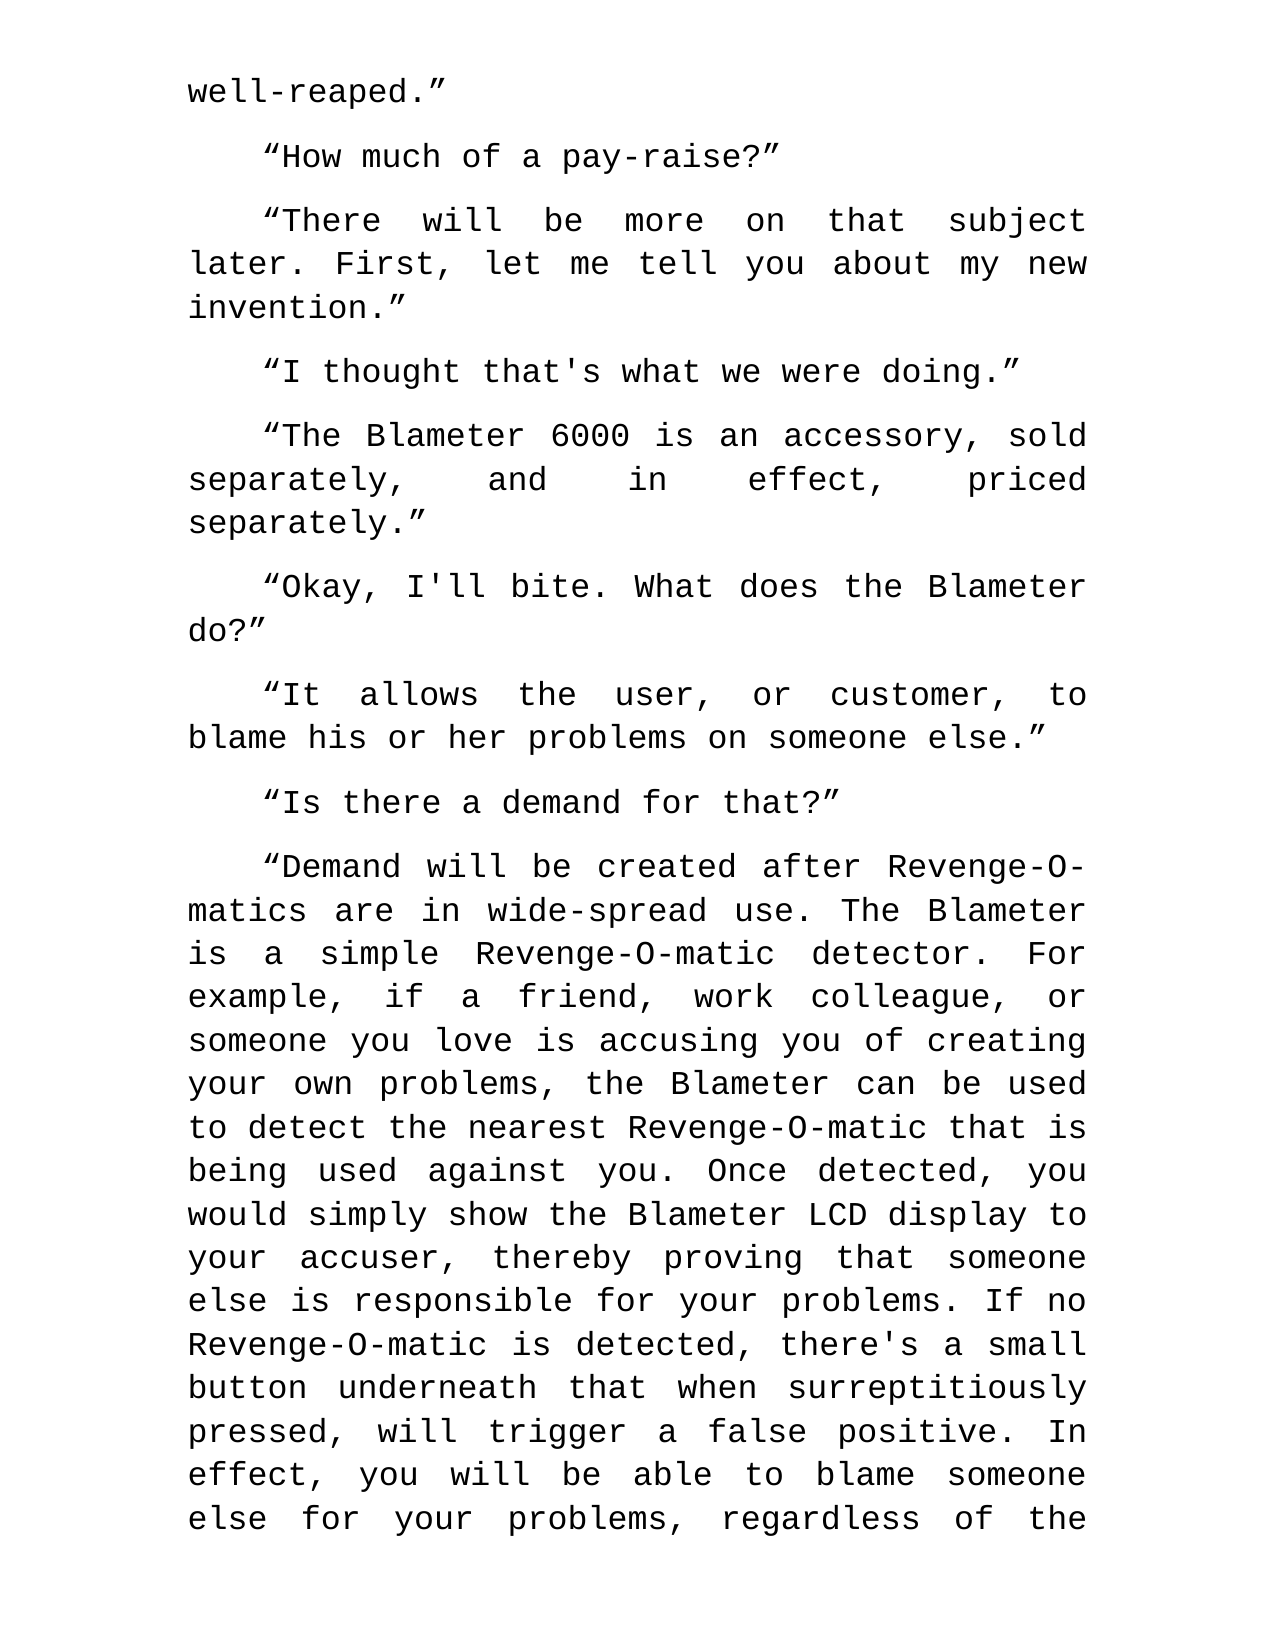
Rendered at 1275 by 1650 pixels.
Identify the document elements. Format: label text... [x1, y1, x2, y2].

text “There will be more on that subject later. First, let me tell you about my new invention.” [187, 203, 1087, 328]
text “It allows the user, or customer, to blame his or her problems on someone else.” [187, 678, 1087, 759]
text “Demand will be created after Revenge-O-matics are in wide-spread use. The Blameter is a simple Revenge-O-matic detector. For example, if a friend, work colleague, or someone you love is accusing you of creating your own problems, the Blameter can be used to detect the nearest Revenge-O-matic that is being used against you. Once detected, you would simply show the Blameter LCD display to your accuser, thereby proving that someone else is responsible for your problems. If no Revenge-O-matic is detected, there's a small button underneath that when surreptitiously pressed, will trigger a false positive. In effect, you will be able to blame someone else for your problems, regardless of the [187, 850, 1087, 1539]
text “How much of a pay-raise?” [187, 139, 1087, 177]
text “The Blameter 6000 is an accessory, sold separately, and in effect, priced separately.” [187, 419, 1087, 544]
text “I thought that's what we were doing.” [187, 355, 1087, 392]
text “Is there a demand for that?” [187, 786, 1087, 823]
text well-reaped.” [187, 75, 1087, 113]
text “Okay, I'll bite. What does the Blameter do?” [187, 570, 1087, 651]
